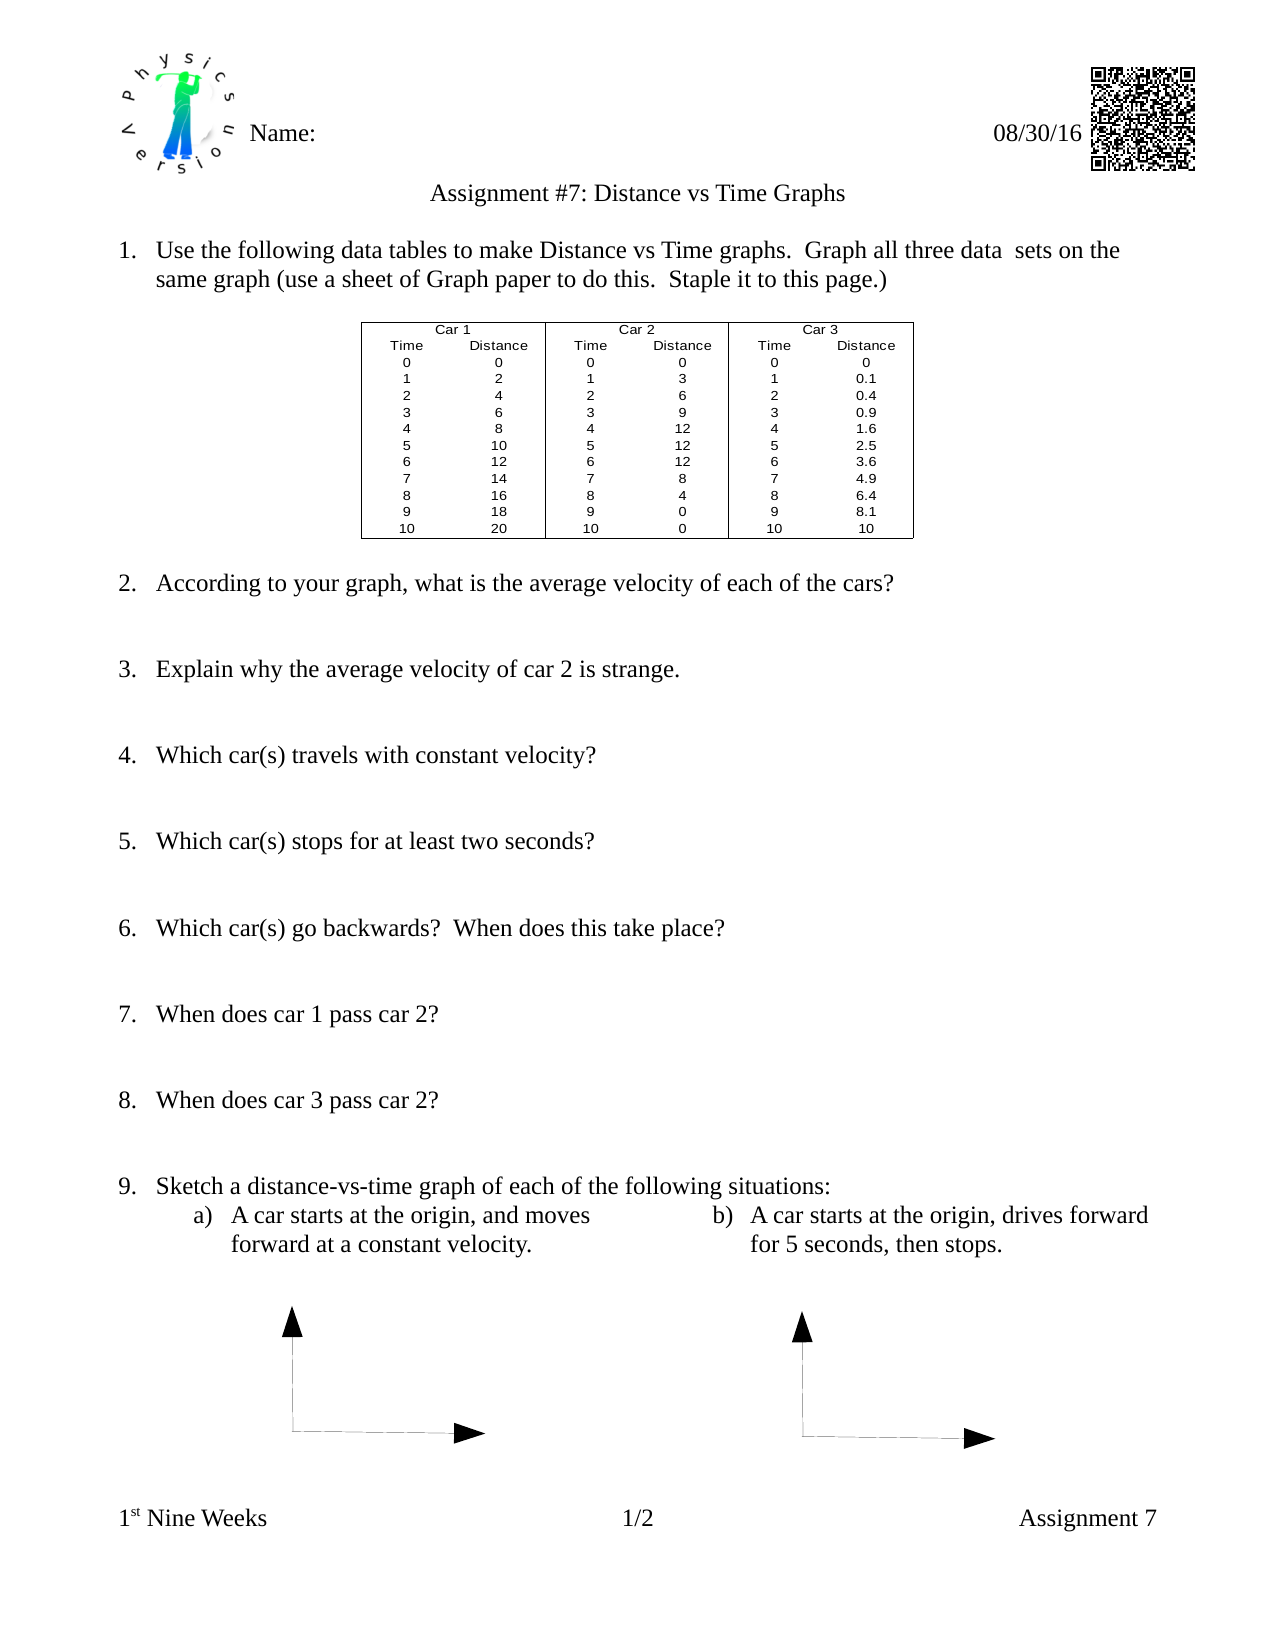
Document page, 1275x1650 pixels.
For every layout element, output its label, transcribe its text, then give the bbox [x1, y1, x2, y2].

list Sketch a distance-vs-time graph of each of the following situations: [118, 1171, 1157, 1200]
list Which car(s) travels with constant velocity? [118, 740, 1157, 769]
list Which car(s) go backwards? When does this take place? [118, 913, 1157, 941]
list A car starts at the origin, drives forward for 5 seconds, then stops. [712, 1200, 1157, 1258]
text Assignment #7: Distance vs Time Graphs [118, 176, 1157, 207]
list Explain why the average velocity of car 2 is strange. [118, 654, 1157, 683]
list Use the following data tables to make Distance vs Time graphs. Graph all three data sets on the same graph (use a sheet of Graph paper to do this. Staple it to this page.) [118, 236, 1157, 293]
list When does car 1 pass car 2? [118, 999, 1157, 1028]
list According to your graph, what is the average velocity of each of the cars? [118, 568, 1157, 596]
picture [1082, 58, 1203, 179]
list When does car 3 pass car 2? [118, 1085, 1157, 1114]
list A car starts at the origin, and moves forward at a constant velocity. [193, 1200, 637, 1258]
picture [121, 53, 235, 174]
list Which car(s) stops for at least two seconds? [118, 826, 1157, 855]
